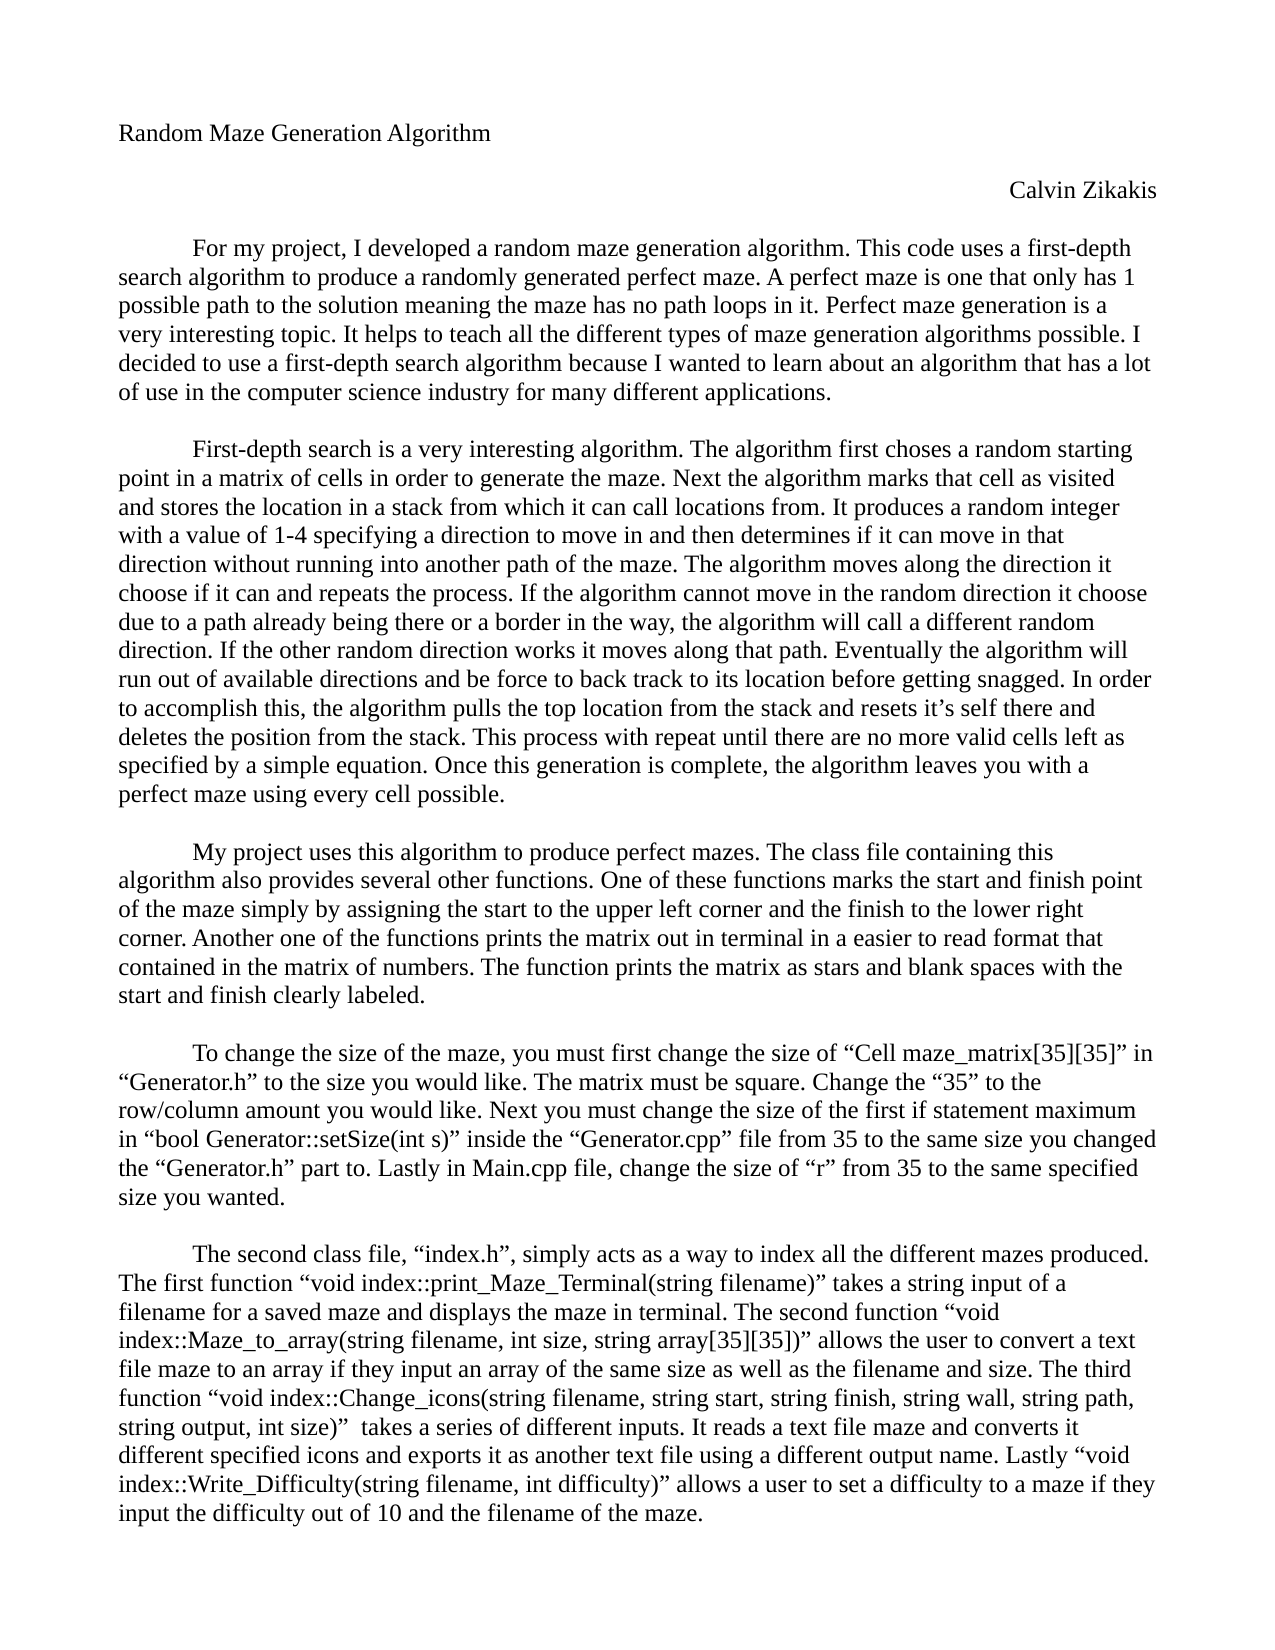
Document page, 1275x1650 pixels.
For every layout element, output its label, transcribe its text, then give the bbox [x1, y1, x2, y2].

text For my project, I developed a random maze generation algorithm. This code uses a first-depth search algorithm to produce a randomly generated perfect maze. A perfect maze is one that only has 1 possible path to the solution meaning the maze has no path loops in it. Perfect maze generation is a very interesting topic. It helps to teach all the different types of maze generation algorithms possible. I decided to use a first-depth search algorithm because I wanted to learn about an algorithm that has a lot of use in the computer science industry for many different applications. [118, 233, 1157, 406]
text The second class file, “index.h”, simply acts as a way to index all the different mazes produced. The first function “void index::print_Maze_Terminal(string filename)” takes a string input of a filename for a saved maze and displays the maze in terminal. The second function “void index::Maze_to_array(string filename, int size, string array[35][35])” allows the user to convert a text file maze to an array if they input an array of the same size as well as the filename and size. The third function “void index::Change_icons(string filename, string start, string finish, string wall, string path, string output, int size)” takes a series of different inputs. It reads a text file maze and converts it different specified icons and exports it as another text file using a different output name. Lastly “void index::Write_Difficulty(string filename, int difficulty)” allows a user to set a difficulty to a maze if they input the difficulty out of 10 and the filename of the maze. [118, 1239, 1157, 1527]
text To change the size of the maze, you must first change the size of “Cell maze_matrix[35][35]” in “Generator.h” to the size you would like. The matrix must be square. Change the “35” to the row/column amount you would like. Next you must change the size of the first if statement maximum in “bool Generator::setSize(int s)” inside the “Generator.cpp” file from 35 to the same size you changed the “Generator.h” part to. Lastly in Main.cpp file, change the size of “r” from 35 to the same specified size you wanted. [118, 1038, 1157, 1211]
text Random Maze Generation Algorithm [118, 118, 1157, 147]
text My project uses this algorithm to produce perfect mazes. The class file containing this algorithm also provides several other functions. One of these functions marks the start and finish point of the maze simply by assigning the start to the upper left corner and the finish to the lower right corner. Another one of the functions prints the matrix out in terminal in a easier to read format that contained in the matrix of numbers. The function prints the matrix as stars and blank spaces with the start and finish clearly labeled. [118, 837, 1157, 1009]
text First-depth search is a very interesting algorithm. The algorithm first choses a random starting point in a matrix of cells in order to generate the maze. Next the algorithm marks that cell as visited and stores the location in a stack from which it can call locations from. It produces a random integer with a value of 1-4 specifying a direction to move in and then determines if it can move in that direction without running into another path of the maze. The algorithm moves along the direction it choose if it can and repeats the process. If the algorithm cannot move in the random direction it choose due to a path already being there or a border in the way, the algorithm will call a different random direction. If the other random direction works it moves along that path. Eventually the algorithm will run out of available directions and be force to back track to its location before getting snagged. In order to accomplish this, the algorithm pulls the top location from the stack and resets it’s self there and deletes the position from the stack. This process with repeat until there are no more valid cells left as specified by a simple equation. Once this generation is complete, the algorithm leaves you with a perfect maze using every cell possible. [118, 434, 1157, 808]
text Calvin Zikakis [118, 176, 1157, 204]
